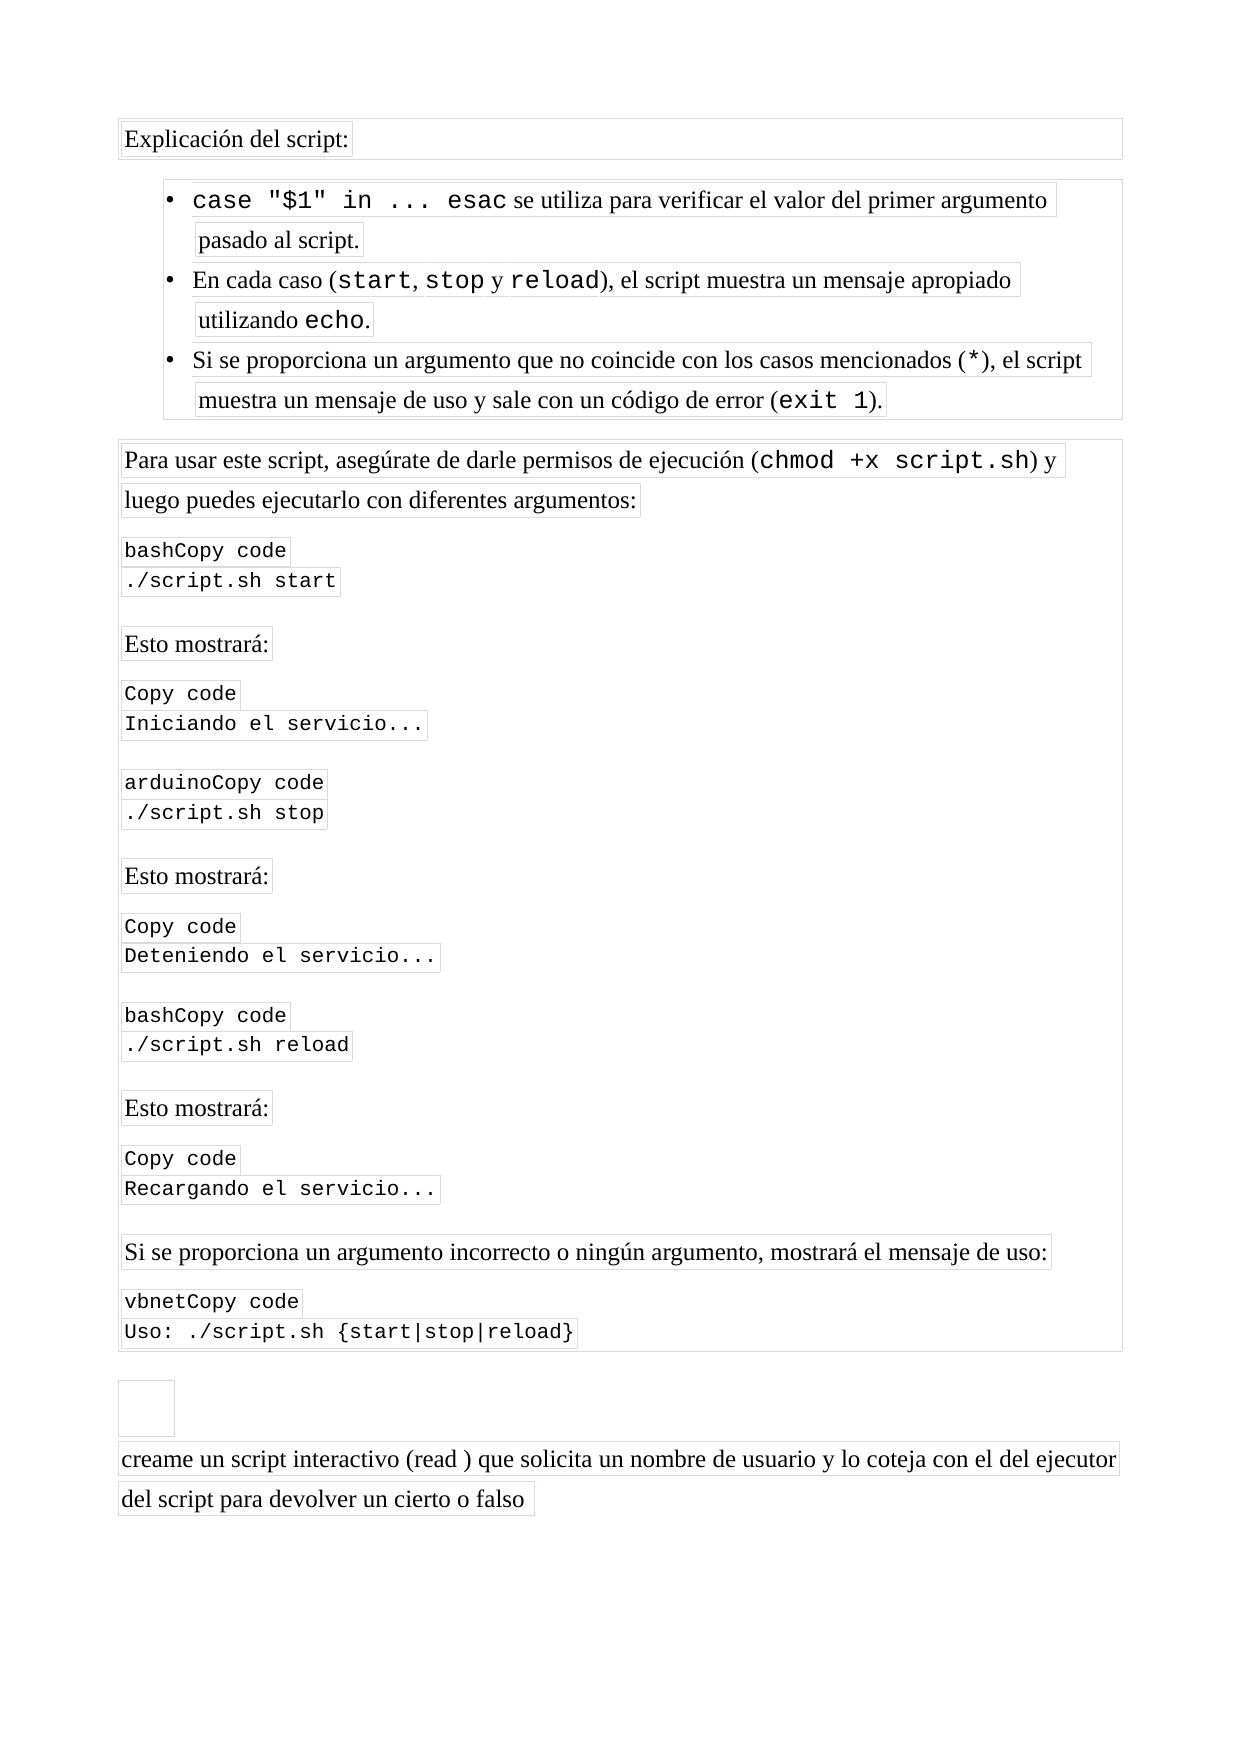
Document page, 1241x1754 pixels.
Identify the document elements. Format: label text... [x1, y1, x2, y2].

text Copy code [119, 1142, 1122, 1172]
text Explicación del script: [119, 119, 1122, 159]
text Iniciando el servicio... [241, 707, 1122, 740]
text Copy code [119, 677, 1122, 707]
text Deteniendo el servicio... [122, 944, 440, 972]
text arduinoCopy code [119, 766, 1122, 796]
text Esto mostrará: [119, 623, 1122, 661]
text creame un script interactivo (read ) que solicita un nombre de usuario y lo coteja con el del ejecutor del script para devolver un cierto o falso [118, 1441, 1122, 1516]
text Si se proporciona un argumento incorrecto o ningún argumento, mostrará el mensaje de uso: [119, 1231, 1122, 1269]
text Uso: ./script.sh {start|stop|reload} [119, 1315, 1122, 1351]
text ./script.sh start [291, 564, 1122, 596]
text Para usar este script, asegúrate de darle permisos de ejecución (chmod +x script.sh) y luego puedes ejecutarlo con diferentes argumentos: [119, 440, 1122, 517]
text Iniciando el servicio... [122, 711, 427, 740]
text Recargando el servicio... [241, 1172, 1122, 1204]
text bashCopy code [119, 534, 1122, 564]
text ./script.sh reload [291, 1028, 1122, 1061]
text ./script.sh stop [122, 800, 327, 829]
text ./script.sh reload [122, 1032, 352, 1061]
text Copy code [119, 910, 1122, 939]
list Si se proporciona un argumento que no coincide con los casos mencionados (*), el script muestra un mensaje de uso y sale con un código de error (exit 1). [164, 339, 1122, 419]
text Esto mostrará: [119, 855, 1122, 893]
text Deteniendo el servicio... [241, 939, 1122, 972]
list case "$1" in ... esac se utiliza para verificar el valor del primer argumento pasado al script. [164, 180, 1122, 257]
text bashCopy code [119, 998, 1122, 1028]
text Esto mostrará: [119, 1087, 1122, 1125]
text ./script.sh start [122, 568, 340, 596]
list En cada caso (start, stop y reload), el script muestra un mensaje apropiado utilizando echo. [164, 259, 1122, 337]
text [328, 796, 1122, 829]
text Recargando el servicio... [122, 1176, 440, 1204]
text vbnetCopy code [119, 1285, 1122, 1315]
